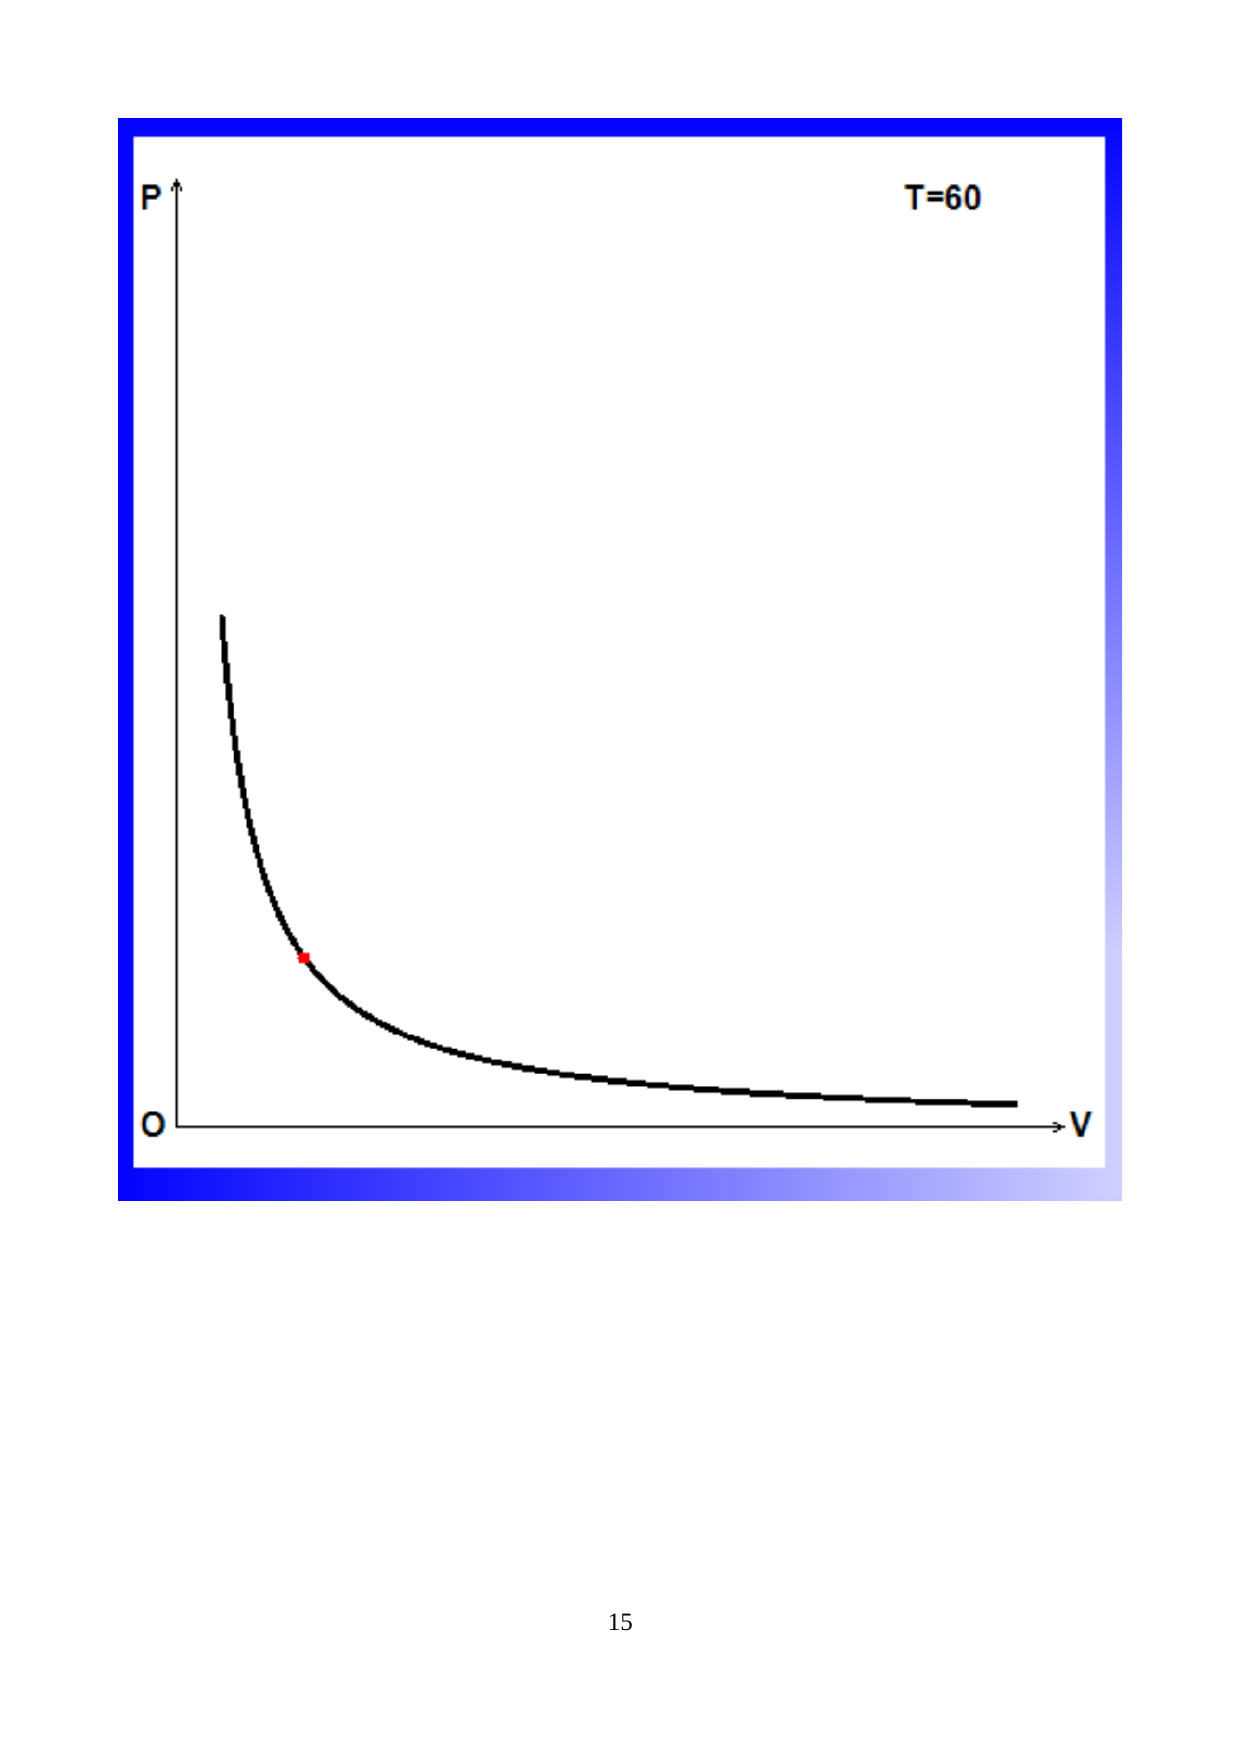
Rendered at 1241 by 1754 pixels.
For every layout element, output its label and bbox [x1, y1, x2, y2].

picture [118, 118, 1123, 1201]
